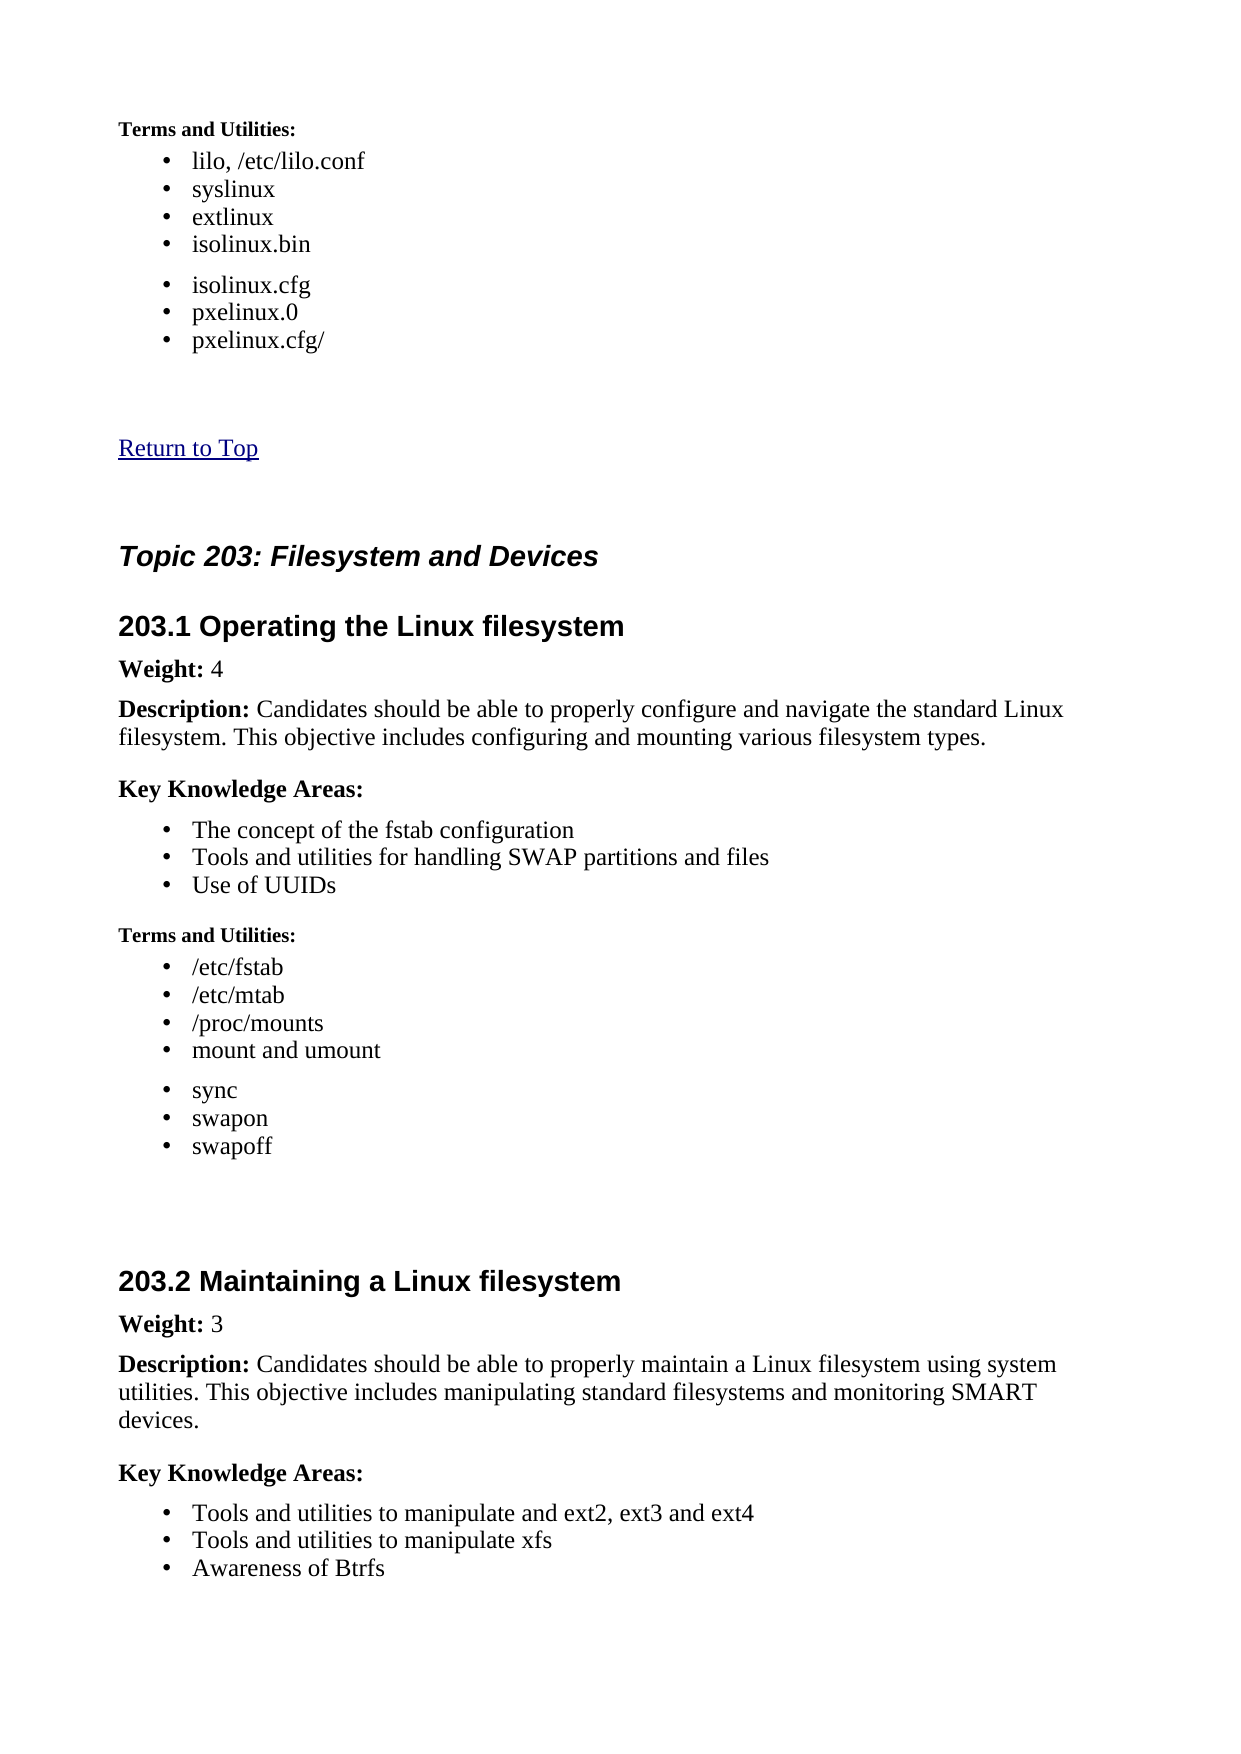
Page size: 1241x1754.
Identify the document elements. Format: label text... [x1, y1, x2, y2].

subtitle 203.2 Maintaining a Linux filesystem [118, 1265, 1122, 1298]
list mount and umount [162, 1036, 1122, 1064]
list The concept of the fstab configuration [162, 816, 1122, 843]
list /etc/fstab [162, 953, 1122, 981]
list Use of UUIDs [162, 871, 1122, 899]
text Description: Candidates should be able to properly maintain a Linux filesystem using system utilities. This objective includes manipulating standard filesystems and monitoring SMART devices. [118, 1351, 1122, 1434]
list pxelinux.cfg/ [162, 326, 1122, 354]
subtitle Terms and Utilities: [118, 118, 1122, 141]
list /etc/mtab [162, 981, 1122, 1009]
text Weight: 3 [118, 1310, 1122, 1338]
subtitle 203.1 Operating the Linux filesystem [118, 610, 1122, 642]
subtitle Terms and Utilities: [118, 924, 1122, 947]
list lilo, /etc/lilo.conf [162, 147, 1122, 175]
text Return to Top [118, 407, 1122, 462]
list isolinux.cfg [162, 271, 1122, 298]
list pxelinux.0 [162, 298, 1122, 326]
list extlinux [162, 203, 1122, 231]
subtitle Key Knowledge Areas: [118, 1459, 1122, 1486]
list Tools and utilities to manipulate and ext2, ext3 and ext4 [162, 1499, 1122, 1527]
list syslinux [162, 175, 1122, 203]
list Tools and utilities for handling SWAP partitions and files [162, 843, 1122, 871]
text Description: Candidates should be able to properly configure and navigate the standard Linux filesystem. This objective includes configuring and mounting various filesystem types. [118, 695, 1122, 751]
list sync [162, 1077, 1122, 1104]
list /proc/mounts [162, 1009, 1122, 1036]
list Tools and utilities to manipulate xfs [162, 1527, 1122, 1554]
text Weight: 4 [118, 655, 1122, 683]
list isolinux.bin [162, 231, 1122, 258]
list swapon [162, 1104, 1122, 1132]
list Awareness of Btrfs [162, 1554, 1122, 1582]
list swapoff [162, 1132, 1122, 1160]
subtitle Key Knowledge Areas: [118, 776, 1122, 803]
subtitle Topic 203: Filesystem and Devices [118, 540, 1122, 572]
